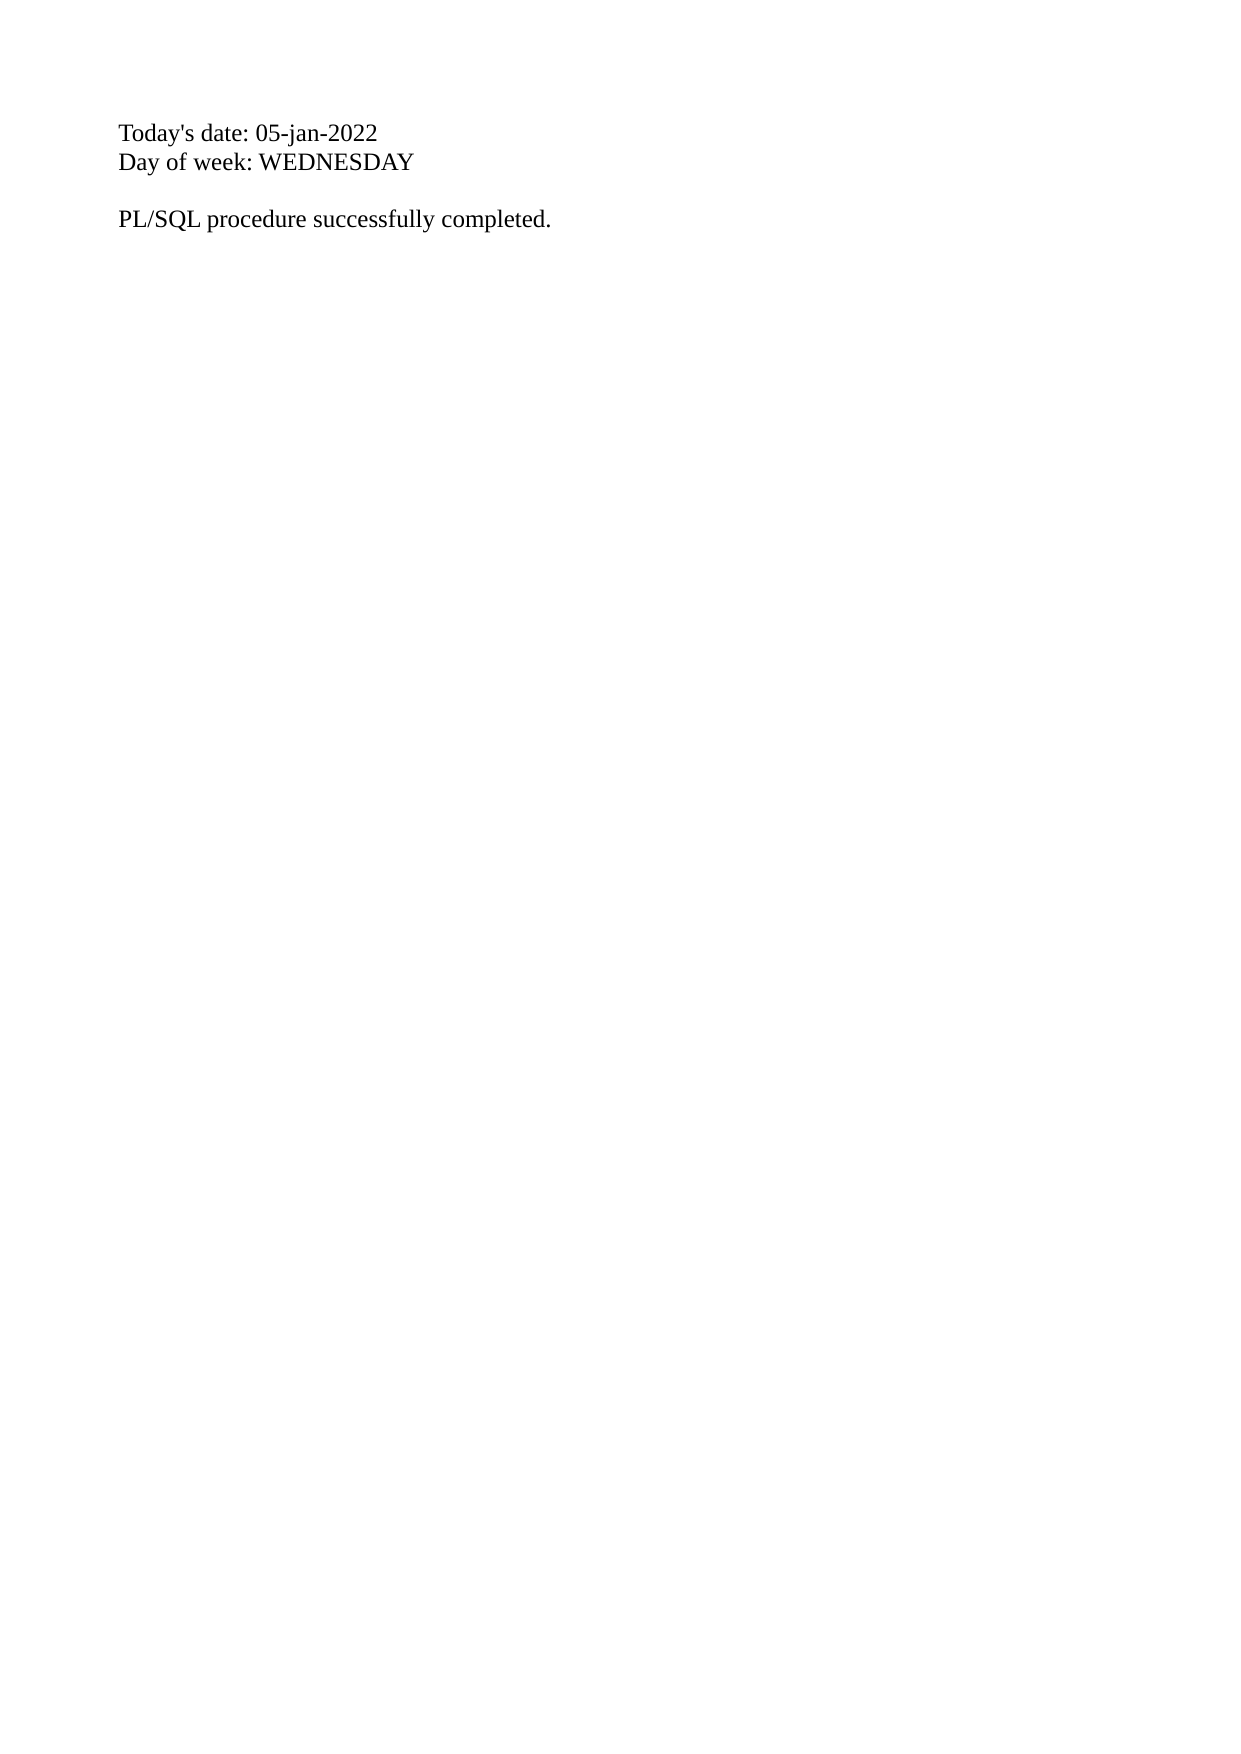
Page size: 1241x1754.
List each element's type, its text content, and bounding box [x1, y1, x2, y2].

text Day of week: WEDNESDAY [118, 147, 1122, 176]
text PL/SQL procedure successfully completed. [118, 204, 1122, 233]
text Today's date: 05-jan-2022 [118, 118, 1122, 147]
